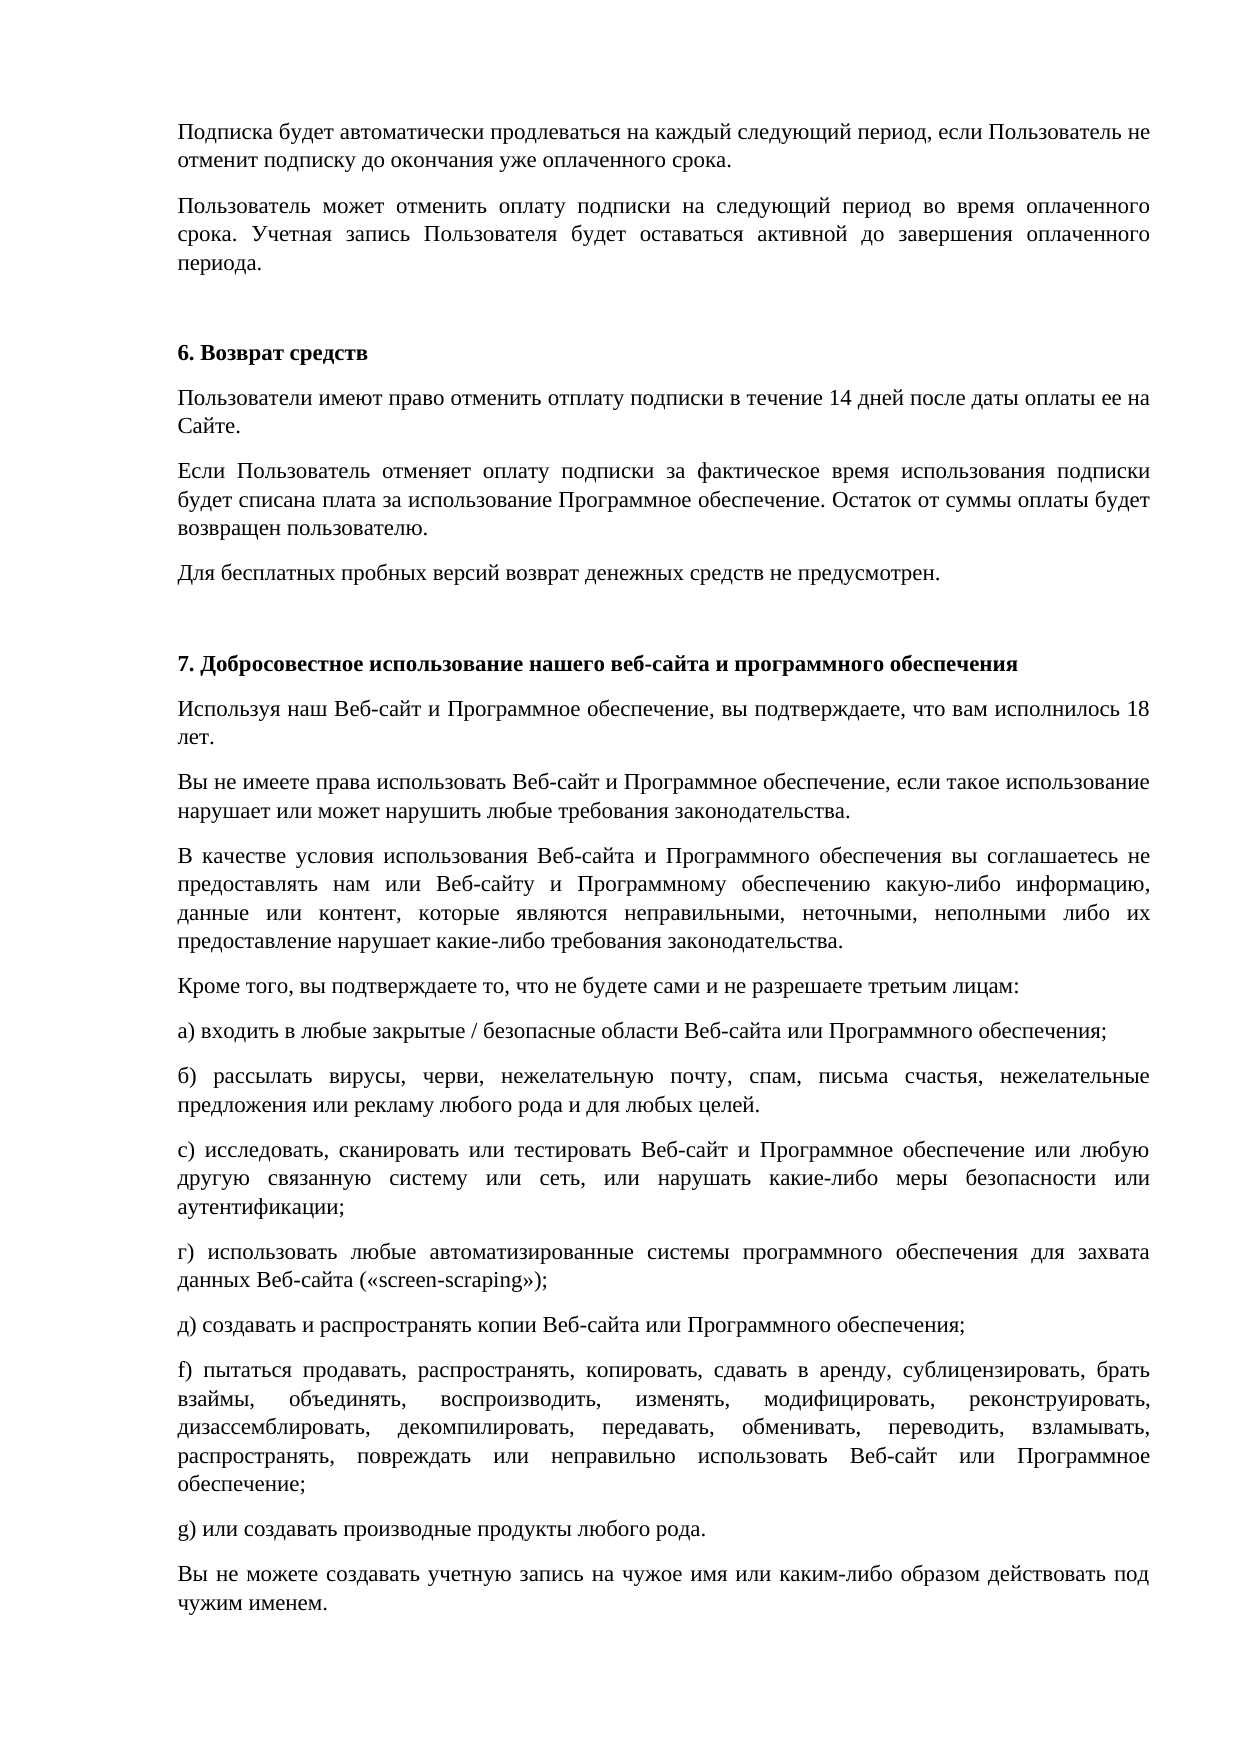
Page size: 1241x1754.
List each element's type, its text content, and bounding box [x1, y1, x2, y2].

text Пользователи имеют право отменить отплату подписки в течение 14 дней после даты оплаты ее на Сайте. [177, 384, 1152, 439]
text В качестве условия использования Веб-сайта и Программного обеспечения вы соглашаетесь не предоставлять нам или Веб-сайту и Программному обеспечению какую-либо информацию, данные или контент, которые являются неправильными, неточными, неполными либо их предоставление нарушает какие-либо требования законодательства. [177, 842, 1152, 953]
text Используя наш Веб-сайт и Программное обеспечение, вы подтверждаете, что вам исполнилось 18 лет. [177, 695, 1152, 749]
text 7. Добросовестное использование нашего веб-сайта и программного обеспечения [177, 649, 1152, 676]
text д) создавать и распространять копии Веб-сайта или Программного обеспечения; [177, 1311, 1152, 1338]
text Если Пользователь отменяет оплату подписки за фактическое время использования подписки будет списана плата за использование Программное обеспечение. Остаток от суммы оплаты будет возвращен пользователю. [177, 457, 1152, 541]
text а) входить в любые закрытые / безопасные области Веб-сайта или Программного обеспечения; [177, 1017, 1152, 1044]
text Пользователь может отменить оплату подписки на следующий период во время оплаченного срока. Учетная запись Пользователя будет оставаться активной до завершения оплаченного периода. [177, 192, 1152, 275]
text Подписка будет автоматически продлеваться на каждый следующий период, если Пользователь не отменит подписку до окончания уже оплаченного срока. [177, 118, 1152, 173]
text c) исследовать, сканировать или тестировать Веб-сайт и Программное обеспечение или любую другую связанную систему или сеть, или нарушать какие-либо меры безопасности или аутентификации; [177, 1136, 1152, 1219]
text 6. Возврат средств [177, 339, 1152, 365]
text Для бесплатных пробных версий возврат денежных средств не предусмотрен. [177, 559, 1152, 586]
text б) рассылать вирусы, черви, нежелательную почту, спам, письма счастья, нежелательные предложения или рекламу любого рода и для любых целей. [177, 1062, 1152, 1117]
text Вы не можете создавать учетную запись на чужое имя или каким-либо образом действовать под чужим именем. [177, 1561, 1152, 1615]
text г) использовать любые автоматизированные системы программного обеспечения для захвата данных Веб-сайта («screen-scraping»); [177, 1238, 1152, 1293]
text f) пытаться продавать, распространять, копировать, сдавать в аренду, сублицензировать, брать взаймы, объединять, воспроизводить, изменять, модифицировать, реконструировать, дизассемблировать, декомпилировать, передавать, обменивать, переводить, взламывать, распространять, повреждать или неправильно использовать Веб-сайт или Программное обеспечение; [177, 1357, 1152, 1497]
text g) или создавать производные продукты любого рода. [177, 1515, 1152, 1542]
text Вы не имеете права использовать Веб-сайт и Программное обеспечение, если такое использование нарушает или может нарушить любые требования законодательства. [177, 768, 1152, 823]
text Кроме того, вы подтверждаете то, что не будете сами и не разрешаете третьим лицам: [177, 972, 1152, 998]
